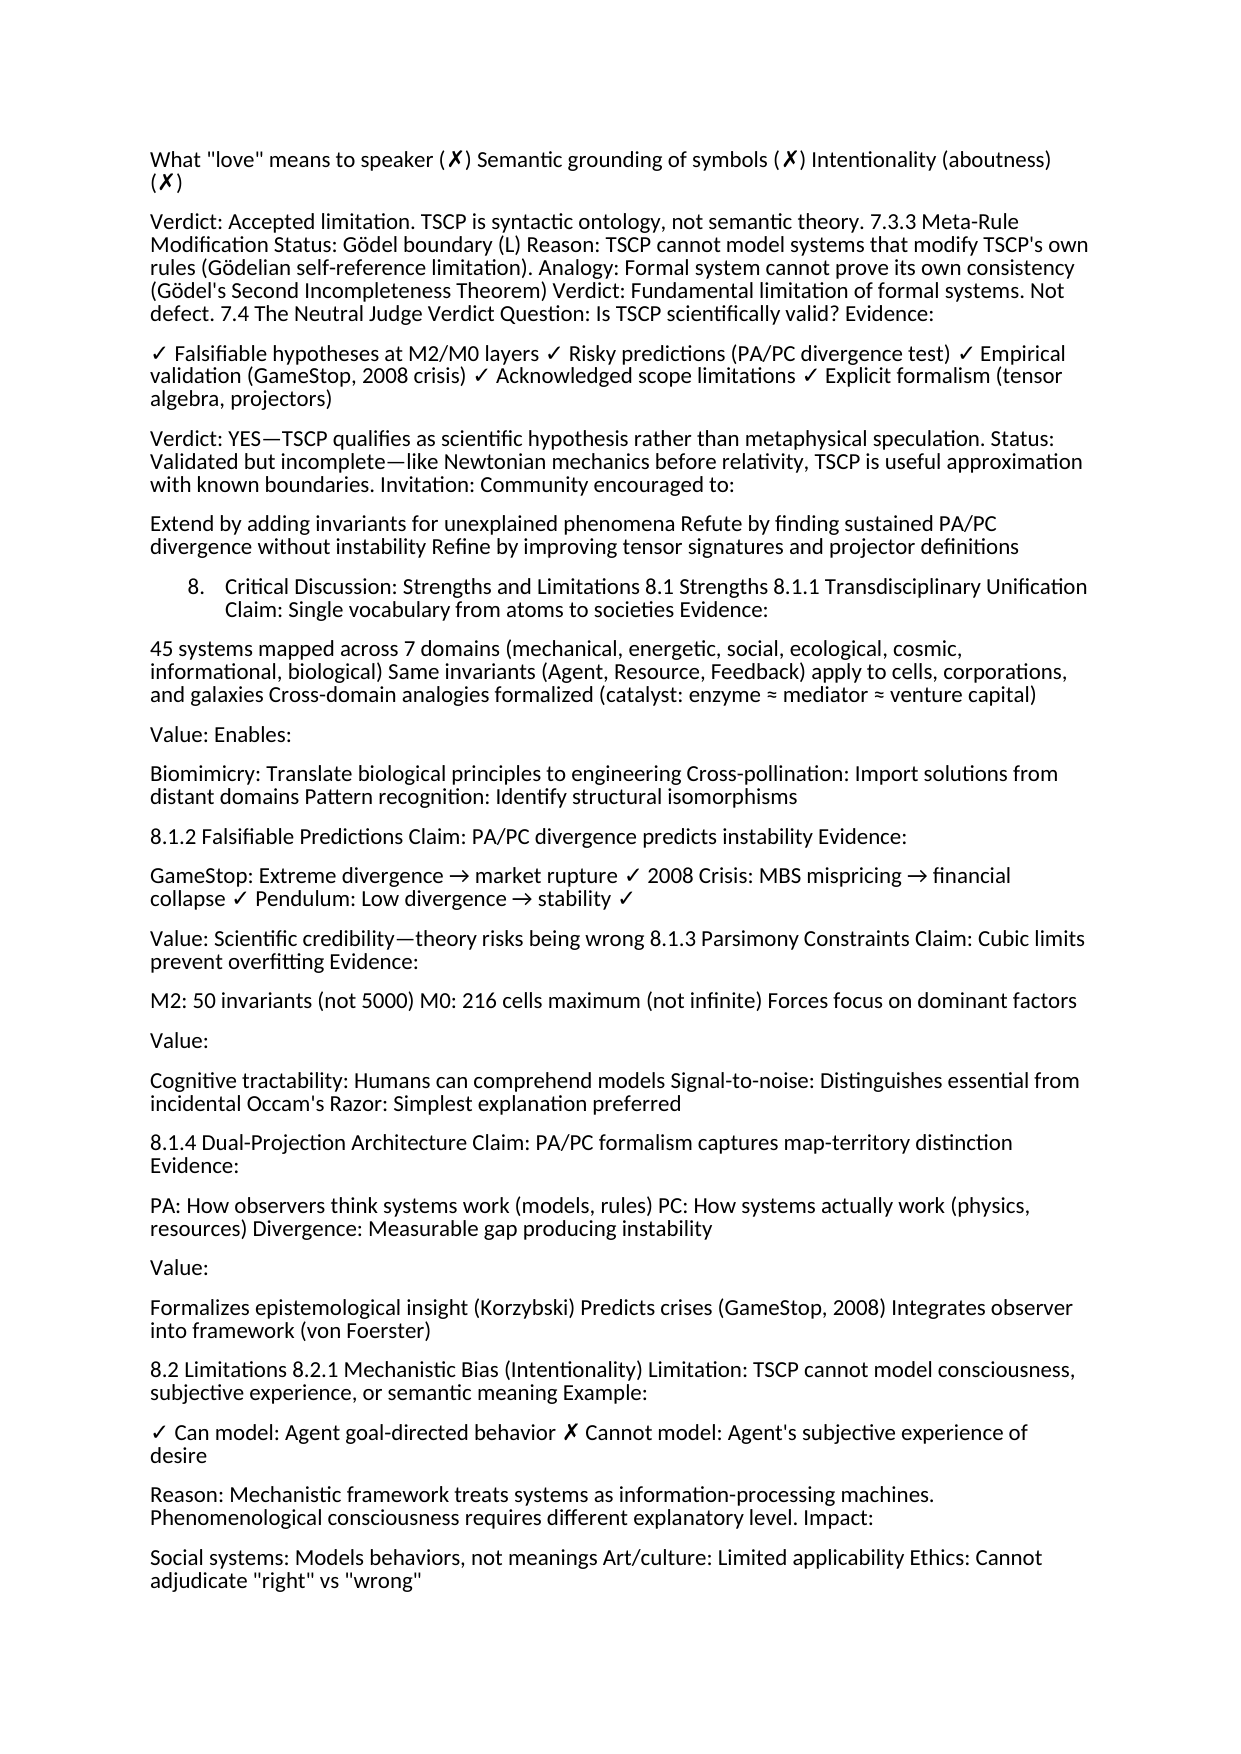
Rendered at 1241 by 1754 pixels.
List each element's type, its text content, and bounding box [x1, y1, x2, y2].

text Value: [150, 1258, 1090, 1281]
text Biomimicry: Translate biological principles to engineering Cross-pollination: Import solutions from distant domains Pattern recognition: Identify structural isomorphisms [150, 764, 1090, 810]
text Cognitive tractability: Humans can comprehend models Signal-to-noise: Distinguishes essential from incidental Occam's Razor: Simplest explanation preferred [150, 1071, 1090, 1117]
text 45 systems mapped across 7 domains (mechanical, energetic, social, ecological, cosmic, informational, biological) Same invariants (Agent, Resource, Feedback) apply to cells, corporations, and galaxies Cross-domain analogies formalized (catalyst: enzyme ≈ mediator ≈ venture capital) [150, 639, 1090, 708]
text PA: How observers think systems work (models, rules) PC: How systems actually work (physics, resources) Divergence: Measurable gap producing instability [150, 1196, 1090, 1242]
text Verdict: Accepted limitation. TSCP is syntactic ontology, not semantic theory. 7.3.3 Meta-Rule Modification Status: Gödel boundary (L) Reason: TSCP cannot model systems that modify TSCP's own rules (Gödelian self-reference limitation). Analogy: Formal system cannot prove its own consistency (Gödel's Second Incompleteness Theorem) Verdict: Fundamental limitation of formal systems. Not defect. 7.4 The Neutral Judge Verdict Question: Is TSCP scientifically valid? Evidence: [150, 212, 1090, 327]
text 8.1.4 Dual-Projection Architecture Claim: PA/PC formalism captures map-territory distinction Evidence: [150, 1133, 1090, 1179]
text Value: [150, 1031, 1090, 1054]
text GameStop: Extreme divergence → market rupture ✓ 2008 Crisis: MBS mispricing → financial collapse ✓ Pendulum: Low divergence → stability ✓ [150, 867, 1090, 912]
text Verdict: YES—TSCP qualifies as scientific hypothesis rather than metaphysical speculation. Status: Validated but incomplete—like Newtonian mechanics before relativity, TSCP is useful approximation with known boundaries. Invitation: Community encouraged to: [150, 429, 1090, 498]
text Extend by adding invariants for unexplained phenomena Refute by finding sustained PA/PC divergence without instability Refine by improving tensor signatures and projector definitions [150, 514, 1090, 560]
text Value: Scientific credibility—theory risks being wrong 8.1.3 Parsimony Constraints Claim: Cubic limits prevent overfitting Evidence: [150, 929, 1090, 975]
text M2: 50 invariants (not 5000) M0: 216 cells maximum (not infinite) Forces focus on dominant factors [150, 992, 1090, 1014]
text What "love" means to speaker (✗) Semantic grounding of symbols (✗) Intentionality (aboutness) (✗) [150, 150, 1090, 196]
text Social systems: Models behaviors, not meanings Art/culture: Limited applicability Ethics: Cannot adjudicate "right" vs "wrong" [150, 1548, 1090, 1594]
text 8.1.2 Falsifiable Predictions Claim: PA/PC divergence predicts instability Evidence: [150, 827, 1090, 850]
text 8.2 Limitations 8.2.1 Mechanistic Bias (Intentionality) Limitation: TSCP cannot model consciousness, subjective experience, or semantic meaning Example: [150, 1360, 1090, 1406]
text ✓ Falsifiable hypotheses at M2/M0 layers ✓ Risky predictions (PA/PC divergence test) ✓ Empirical validation (GameStop, 2008 crisis) ✓ Acknowledged scope limitations ✓ Explicit formalism (tensor algebra, projectors) [150, 344, 1090, 412]
text Reason: Mechanistic framework treats systems as information-processing machines. Phenomenological consciousness requires different explanatory level. Impact: [150, 1485, 1090, 1531]
text Value: Enables: [150, 725, 1090, 748]
text Formalizes epistemological insight (Korzybski) Predicts crises (GameStop, 2008) Integrates observer into framework (von Foerster) [150, 1298, 1090, 1344]
text ✓ Can model: Agent goal-directed behavior ✗ Cannot model: Agent's subjective experience of desire [150, 1423, 1090, 1469]
list Critical Discussion: Strengths and Limitations 8.1 Strengths 8.1.1 Transdisciplinary Unification Claim: Single vocabulary from atoms to societies Evidence: [187, 577, 1090, 623]
